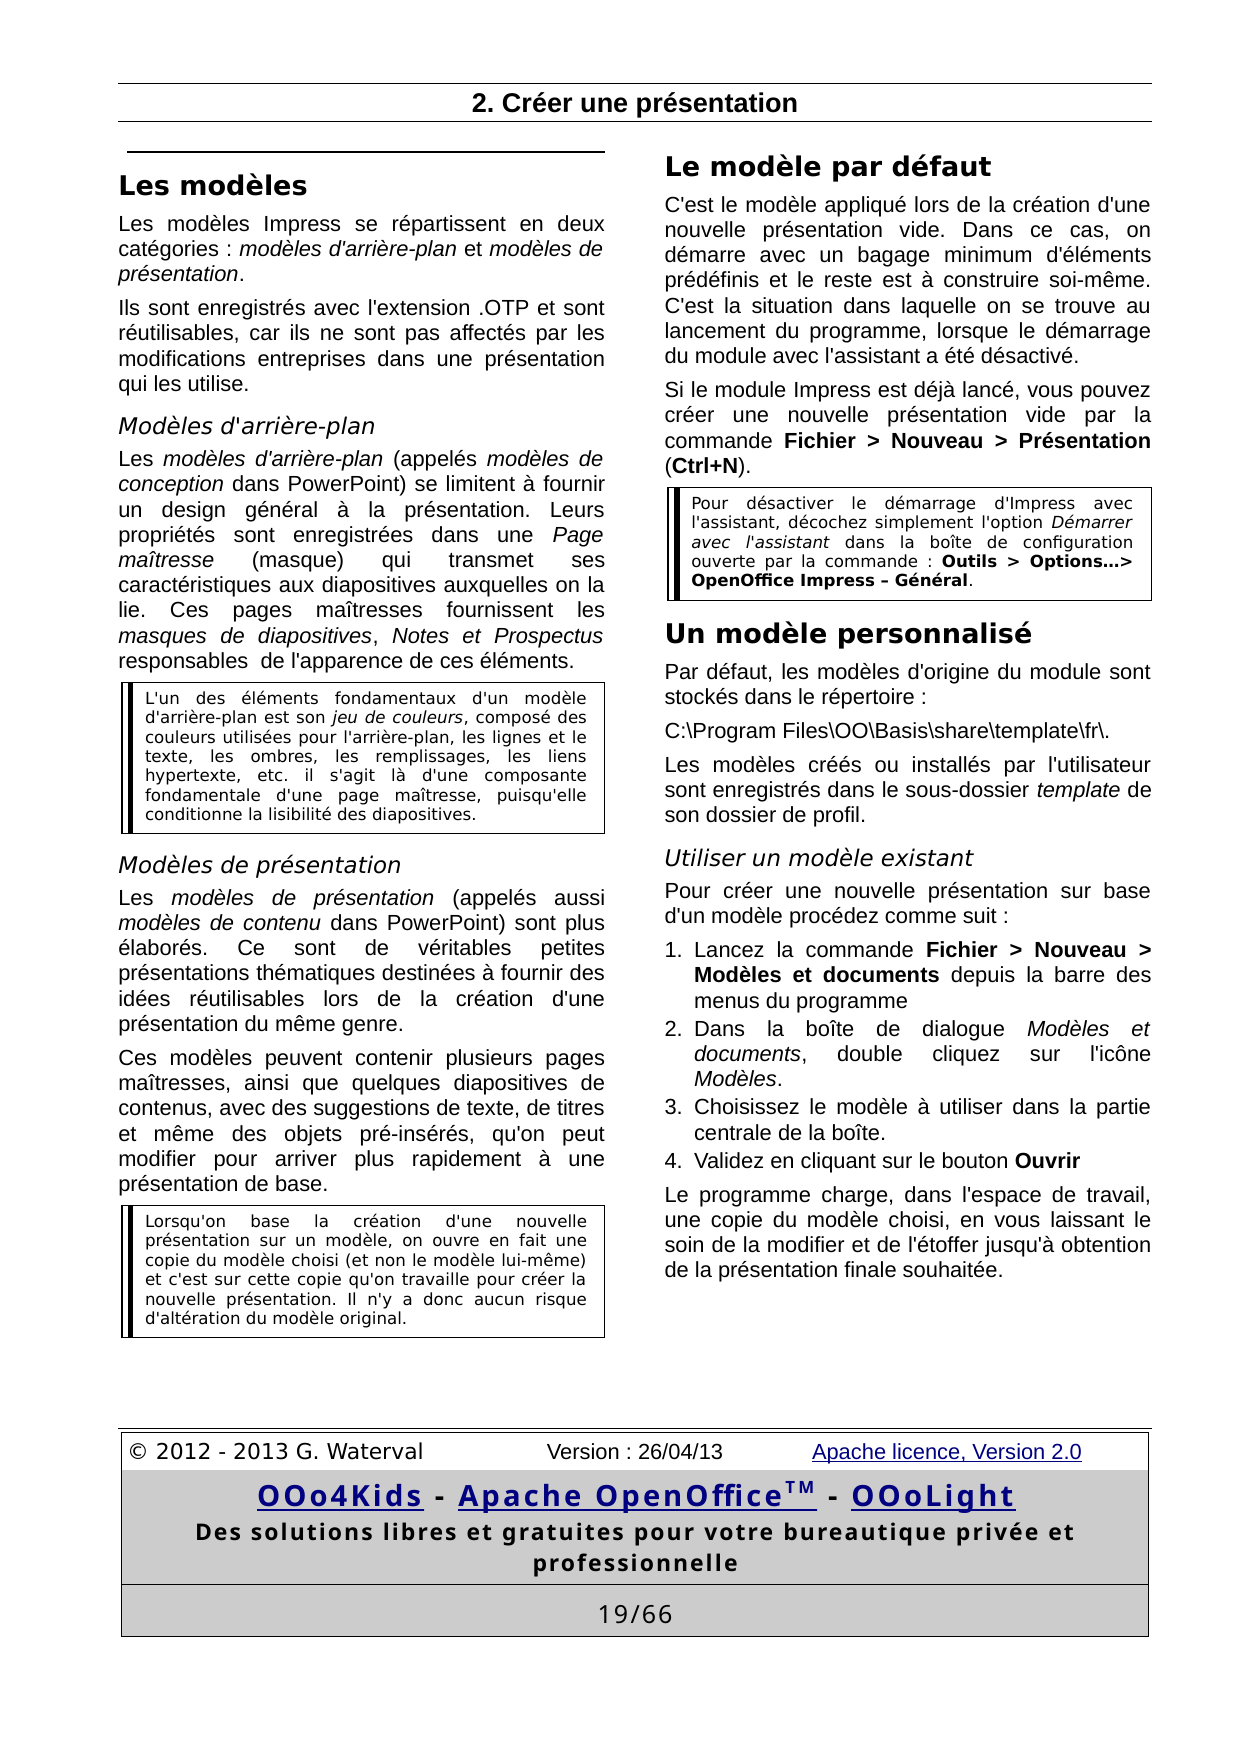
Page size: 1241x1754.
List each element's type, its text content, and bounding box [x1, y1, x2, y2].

list Dans la boîte de dialogue Modèles et documents, double cliquez sur l'icône Modèles. [664, 1016, 1152, 1091]
list Validez en cliquant sur le bouton Ouvrir [664, 1148, 1152, 1173]
list Le programme charge, dans l'espace de travail, une copie du modèle choisi, en vous laissant le soin de la modifier et de l'étoffer jusqu'à obtention de la présentation finale souhaitée. [664, 1182, 1152, 1282]
text Les modèles de présentation (appelés aussi modèles de contenu dans PowerPoint) sont plus élaborés. Ce sont de véritables petites présentations thématiques destinées à fournir des idées réutilisables lors de la création d'une présentation du même genre. [118, 885, 605, 1036]
text Pour créer une nouvelle présentation sur base d'un modèle procédez comme suit : [664, 878, 1152, 928]
subtitle Le modèle par défaut [664, 151, 1152, 183]
table_header Lorsqu'on base la création d'une nouvelle présentation sur un modèle, on ouvre en fait une copie du modèle choisi (et non le modèle lui-même) et c'est sur cette copie qu'on travaille pour créer la nouvelle présentation. Il n'y a donc aucun risque d'altération du modèle original. [133, 1206, 604, 1337]
text C'est le modèle appliqué lors de la création d'une nouvelle présentation vide. Dans ce cas, on démarre avec un bagage minimum d'éléments prédéfinis et le reste est à construire soi-même. C'est la situation dans laquelle on se trouve au lancement du programme, lorsque le démarrage du module avec l'assistant a été désactivé. [664, 192, 1152, 368]
text Ces modèles peuvent contenir plusieurs pages maîtresses, ainsi que quelques diapositives de contenus, avec des suggestions de texte, de titres et même des objets pré-insérés, qu'on peut modifier pour arriver plus rapidement à une présentation de base. [118, 1045, 605, 1196]
table_header Pour désactiver le démarrage d'Impress avec l'assistant, décochez simplement l'option Démarrer avec l'assistant dans la boîte de configuration ouverte par la commande : Outils > Options…> OpenOffice Impress – Général. [680, 488, 1151, 599]
subtitle Les modèles [118, 170, 605, 202]
subtitle Un modèle personnalisé [664, 618, 1152, 650]
subtitle Utiliser un modèle existant [664, 845, 1152, 872]
text Si le module Impress est déjà lancé, vous pouvez créer une nouvelle présentation vide par la commande Fichier > Nouveau > Présentation (Ctrl+N). [664, 377, 1152, 478]
subtitle Modèles d'arrière-plan [118, 413, 605, 440]
text Les modèles d'arrière-plan (appelés modèles de conception dans PowerPoint) se limitent à fournir un design général à la présentation. Leurs propriétés sont enregistrées dans une Page maîtresse (masque) qui transmet ses caractéristiques aux diapositives auxquelles on la lie. Ces pages maîtresses fournissent les masques de diapositives, Notes et Prospectus responsables de l'apparence de ces éléments. [118, 446, 605, 673]
subtitle Modèles de présentation [118, 852, 605, 879]
text Les modèles Impress se répartissent en deux catégories : modèles d'arrière-plan et modèles de présentation. [118, 211, 605, 286]
list Choisissez le modèle à utiliser dans la partie centrale de la boîte. [664, 1094, 1152, 1145]
text C:\Program Files\OO\Basis\share\template\fr\. [664, 718, 1152, 743]
text Ils sont enregistrés avec l'extension .OTP et sont réutilisables, car ils ne sont pas affectés par les modifications entreprises dans une présentation qui les utilise. [118, 295, 605, 396]
list Lancez la commande Fichier > Nouveau > Modèles et documents depuis la barre des menus du programme [664, 937, 1152, 1013]
table_header L'un des éléments fondamentaux d'un modèle d'arrière-plan est son jeu de couleurs, composé des couleurs utilisées pour l'arrière-plan, les lignes et le texte, les ombres, les remplissages, les liens hypertexte, etc. il s'agit là d'une composante fondamentale d'une page maîtresse, puisqu'elle conditionne la lisibilité des diapositives. [133, 683, 604, 833]
text Par défaut, les modèles d'origine du module sont stockés dans le répertoire : [664, 659, 1152, 709]
text Les modèles créés ou installés par l'utilisateur sont enregistrés dans le sous-dossier template de son dossier de profil. [664, 752, 1152, 828]
